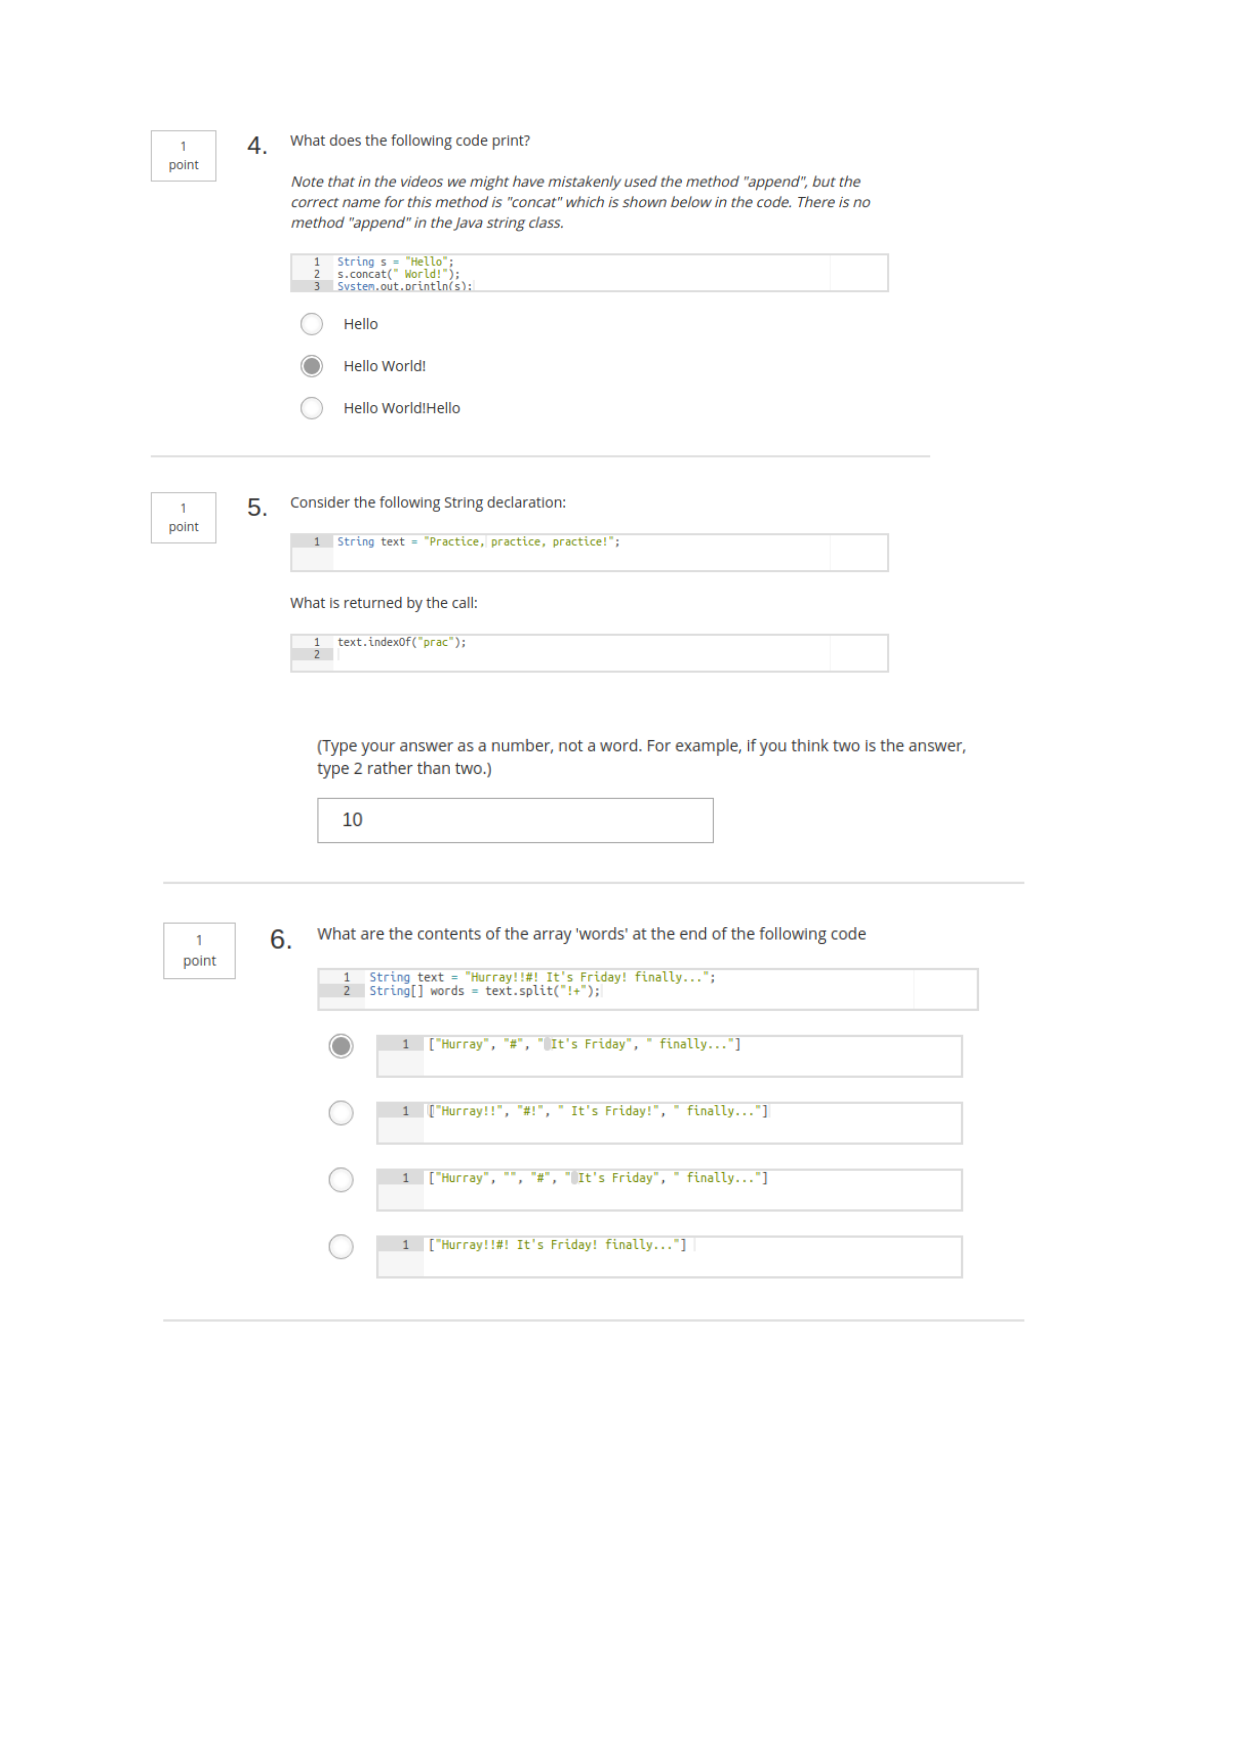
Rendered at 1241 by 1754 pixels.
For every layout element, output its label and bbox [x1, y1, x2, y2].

picture [118, 118, 1123, 686]
picture [118, 714, 1123, 1333]
